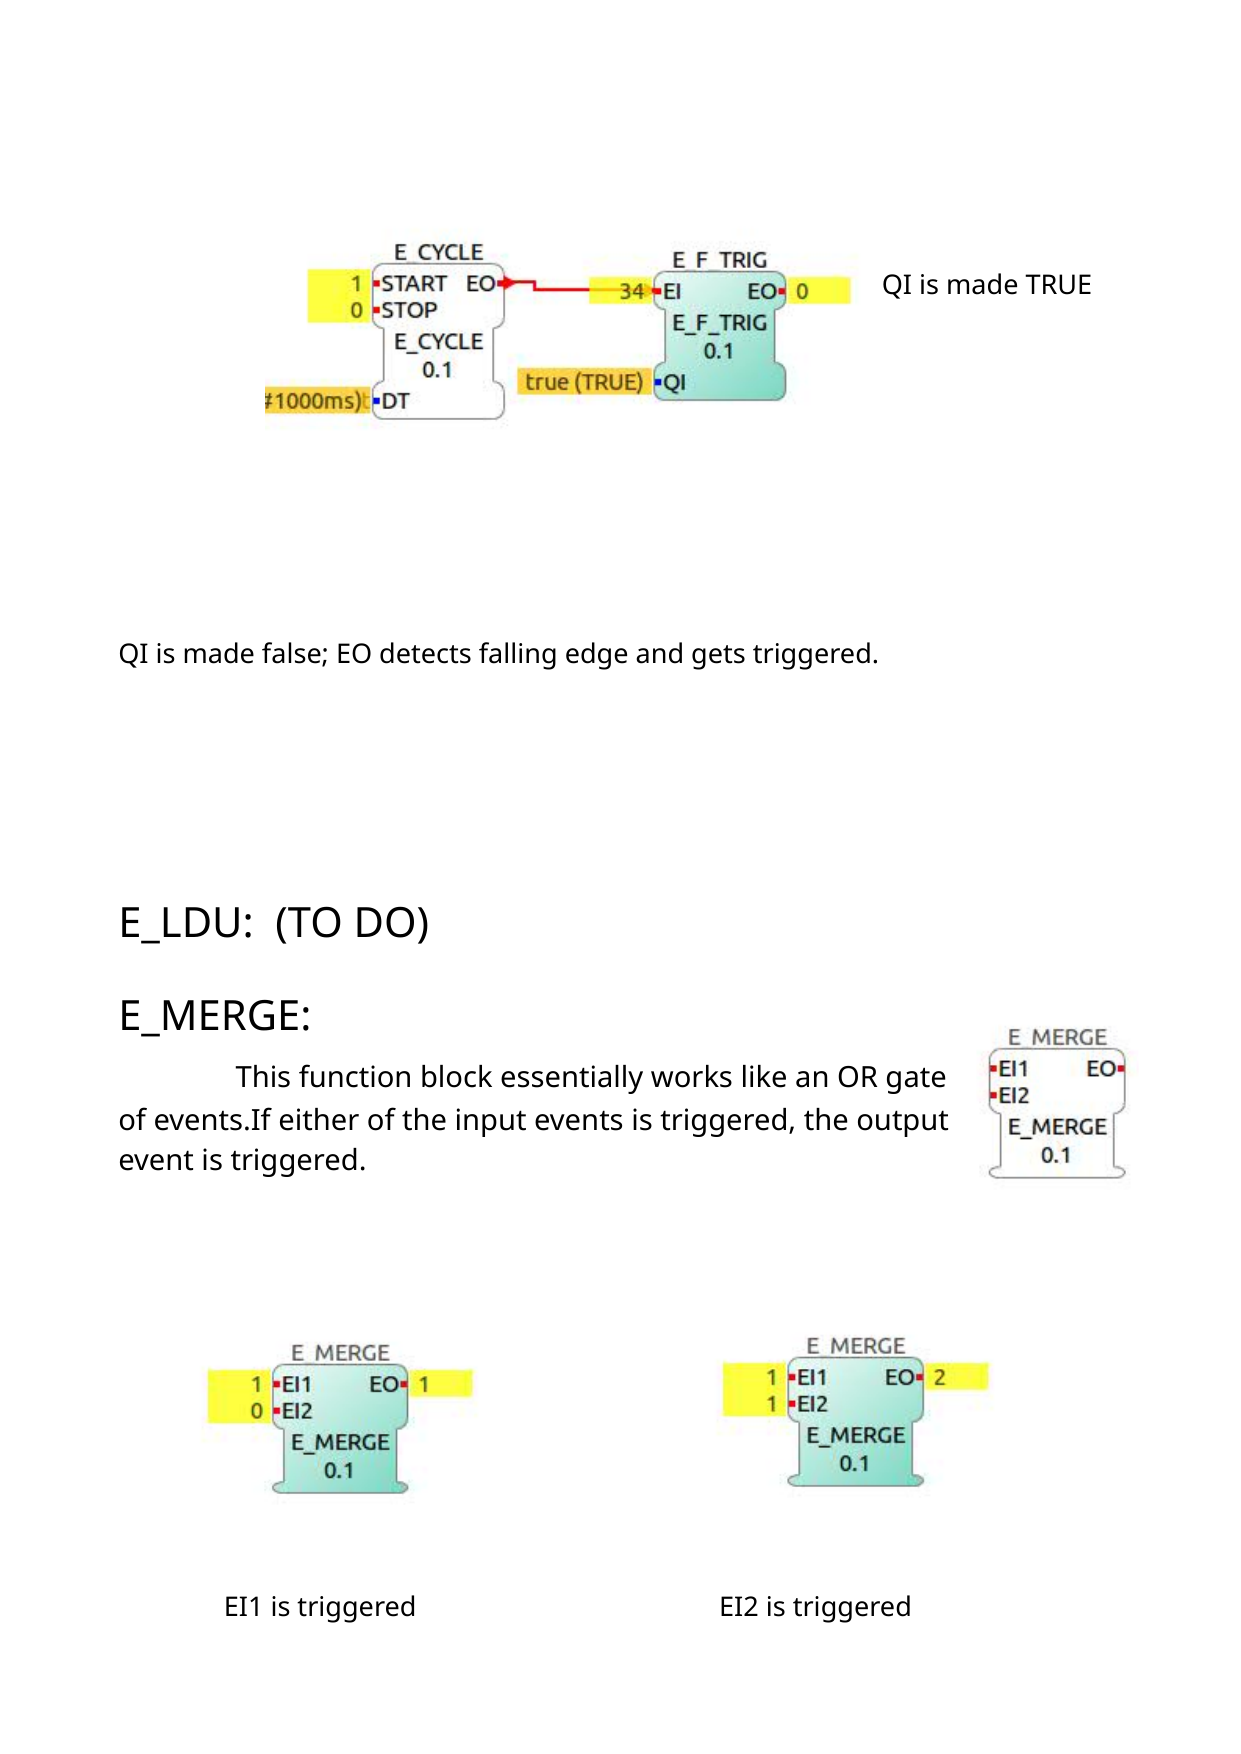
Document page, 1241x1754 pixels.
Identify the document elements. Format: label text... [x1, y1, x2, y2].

text E_MERGE: [118, 986, 1122, 1043]
picture [692, 1285, 1020, 1534]
picture [976, 1013, 1139, 1201]
text This function block essentially works like an OR gate of events.If either of the input events is triggered, the output event is triggered. [118, 1043, 976, 1179]
text E_LDU: (TO DO) [118, 892, 1122, 949]
text QI is made false; EO detects falling edge and gets triggered. [118, 634, 1122, 671]
text QI is made TRUE [882, 266, 1122, 302]
picture [177, 1292, 504, 1541]
text [118, 266, 265, 302]
picture [265, 182, 882, 467]
text EI1 is triggered EI2 is triggered [118, 1588, 1122, 1624]
